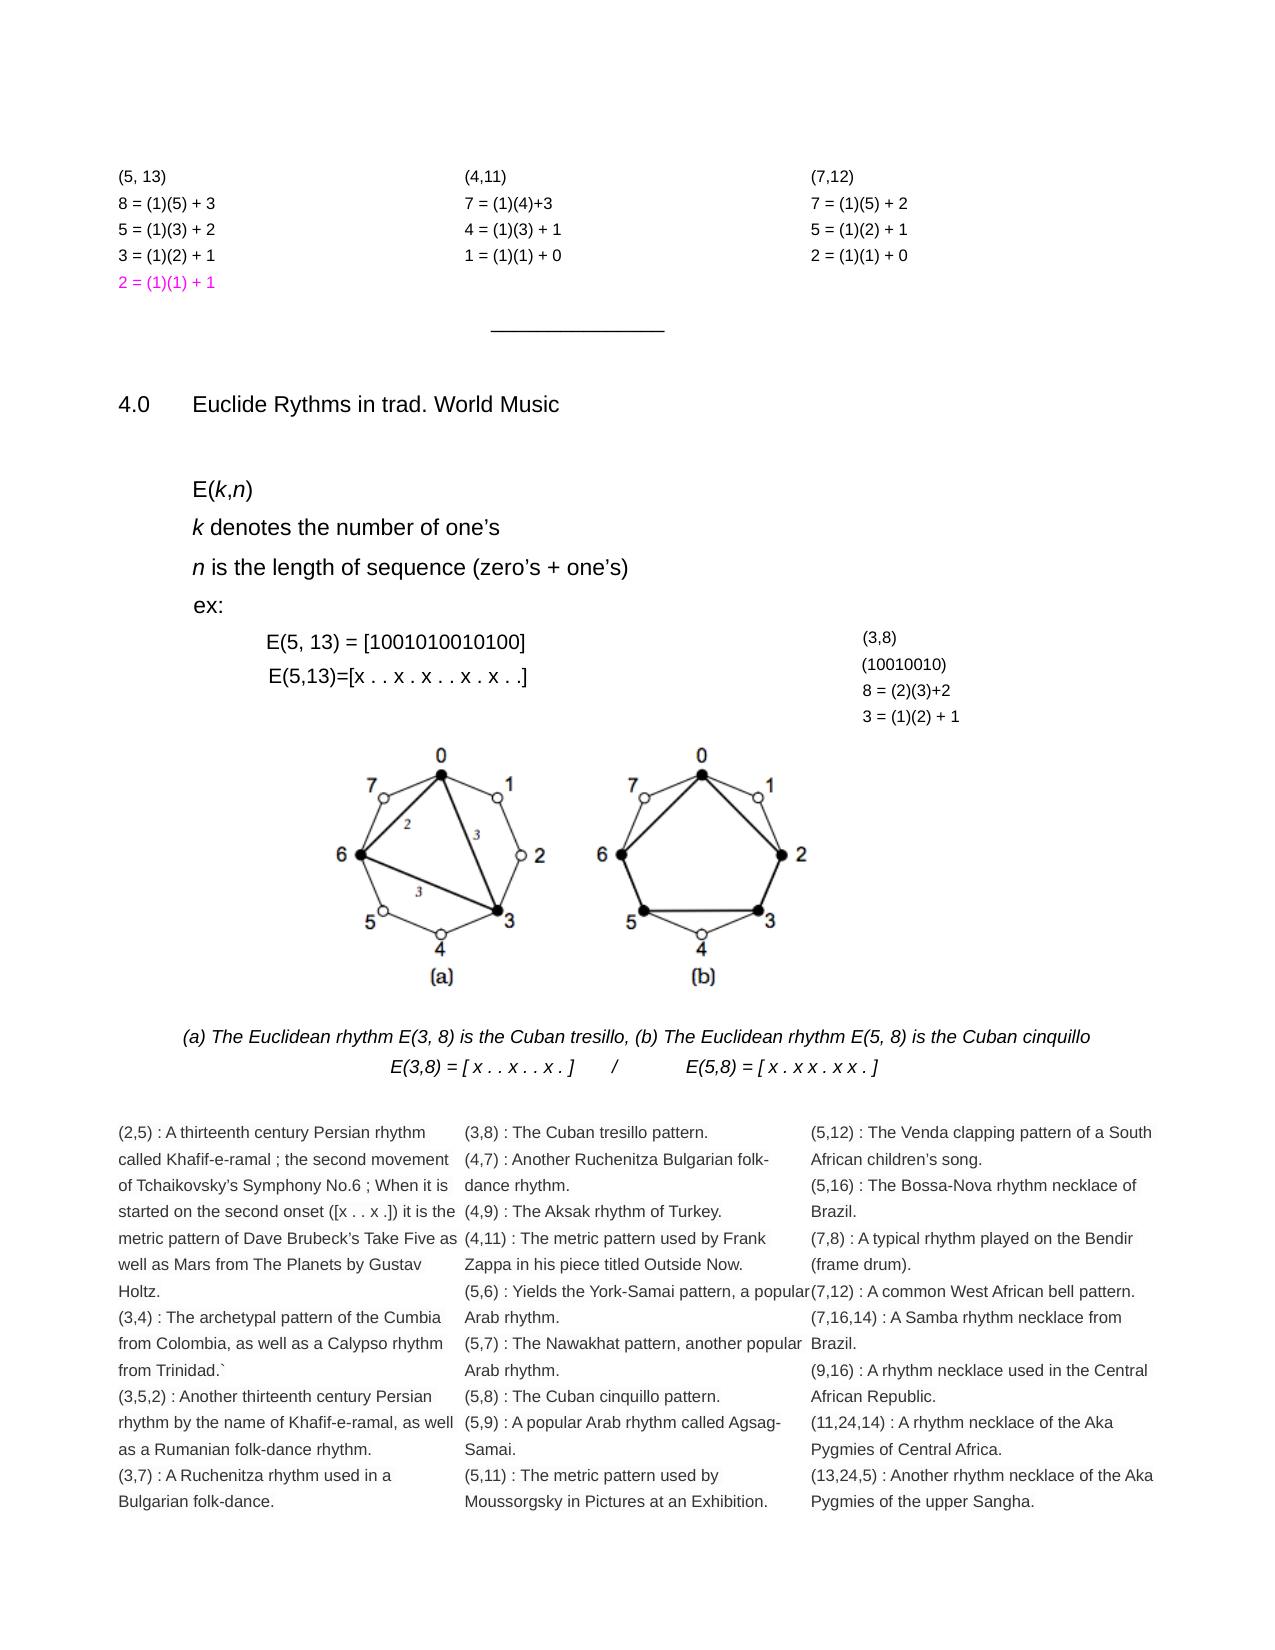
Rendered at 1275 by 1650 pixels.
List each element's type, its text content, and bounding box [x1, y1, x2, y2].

text (7,12) : A common West African bell pattern. [811, 1281, 1157, 1301]
text 5 = (1)(2) + 1 [811, 220, 1157, 239]
text 1 = (1)(1) + 0 [464, 246, 811, 265]
text (7,16,14) : A Samba rhythm necklace from Brazil. [811, 1308, 1157, 1353]
text _______________ [343, 308, 1157, 332]
text ex: [118, 592, 1157, 618]
text (4,11) : The metric pattern used by Frank Zappa in his piece titled Outside Now. [464, 1229, 811, 1274]
text 8 = (2)(3)+2 [787, 681, 1157, 700]
text E(5,13)=[x . . x . x . . x . x . .] [193, 664, 637, 688]
text (3,5,2) : Another thirteenth century Persian rhythm by the name of Khafif-e-ramal, as well as a Rumanian folk-dance rhythm. [118, 1387, 464, 1459]
text E(3,8) = [ x . . x . . x . ] / E(5,8) = [ x . x x . x x . ] [118, 1056, 1157, 1078]
text (13,24,5) : Another rhythm necklace of the Aka Pygmies of the upper Sangha. [811, 1466, 1157, 1511]
text 5 = (1)(3) + 2 [118, 220, 464, 239]
text 8 = (1)(5) + 3 [118, 193, 464, 213]
text 3 = (1)(2) + 1 [787, 707, 1157, 726]
text (5,9) : A popular Arab rhythm called Agsag-Samai. [464, 1413, 811, 1459]
text n is the length of sequence (zero’s + one’s) [118, 552, 1157, 581]
text E(5, 13) = [1001010010100] [118, 628, 637, 654]
text (3,8) : The Cuban tresillo pattern. [464, 1123, 811, 1142]
text 3 = (1)(2) + 1 [118, 246, 464, 265]
picture [268, 733, 872, 1016]
text (2,5) : A thirteenth century Persian rhythm called Khafif-e-ramal ; the second movement of Tchaikovsky’s Symphony No.6 ; When it is started on the second onset ([x . . x .]) it is the metric pattern of Dave Brubeck’s Take Five as well as Mars from The Planets by Gustav Holtz. [118, 1123, 464, 1301]
text (7,12) [811, 167, 1157, 186]
text (3,8) (10010010) [787, 628, 1157, 673]
text (5,16) : The Bossa-Nova rhythm necklace of Brazil. [811, 1176, 1157, 1221]
text (4,9) : The Aksak rhythm of Turkey. [464, 1202, 811, 1221]
text 4.0 Euclide Rythms in trad. World Music [118, 391, 1157, 417]
text (4,7) : Another Ruchenitza Bulgarian folk-dance rhythm. [464, 1149, 811, 1195]
text (5,8) : The Cuban cinquillo pattern. [464, 1387, 811, 1406]
text (4,11) [464, 167, 811, 186]
text 4 = (1)(3) + 1 [464, 220, 811, 239]
text 7 = (1)(5) + 2 [811, 193, 1157, 213]
text (5,11) : The metric pattern used by Moussorgsky in Pictures at an Exhibition. [464, 1466, 811, 1511]
text (a) The Euclidean rhythm E(3, 8) is the Cuban tresillo, (b) The Euclidean rhythm E(5, 8) is the Cuban cinquillo [118, 1026, 1157, 1048]
text (3,7) : A Ruchenitza rhythm used in a Bulgarian folk-dance. [118, 1466, 464, 1511]
text k denotes the number of one’s [118, 512, 1157, 541]
text (5,6) : Yields the York-Samai pattern, a popular Arab rhythm. [464, 1281, 811, 1327]
text (9,16) : A rhythm necklace used in the Central African Republic. [811, 1360, 1157, 1406]
text (5,7) : The Nawakhat pattern, another popular Arab rhythm. [464, 1334, 811, 1379]
text (5, 13) [118, 167, 464, 186]
text (3,4) : The archetypal pattern of the Cumbia from Colombia, as well as a Calypso rhythm from Trinidad.` [118, 1308, 464, 1379]
text (5,12) : The Venda clapping pattern of a South African children’s song. [811, 1123, 1157, 1169]
text (7,8) : A typical rhythm played on the Bendir (frame drum). [811, 1229, 1157, 1274]
text 7 = (1)(4)+3 [464, 193, 811, 213]
text 2 = (1)(1) + 0 [811, 246, 1157, 265]
text (11,24,14) : A rhythm necklace of the Aka Pygmies of Central Africa. [811, 1413, 1157, 1459]
text 2 = (1)(1) + 1 [118, 273, 464, 292]
text E(k,n) [118, 476, 1157, 502]
